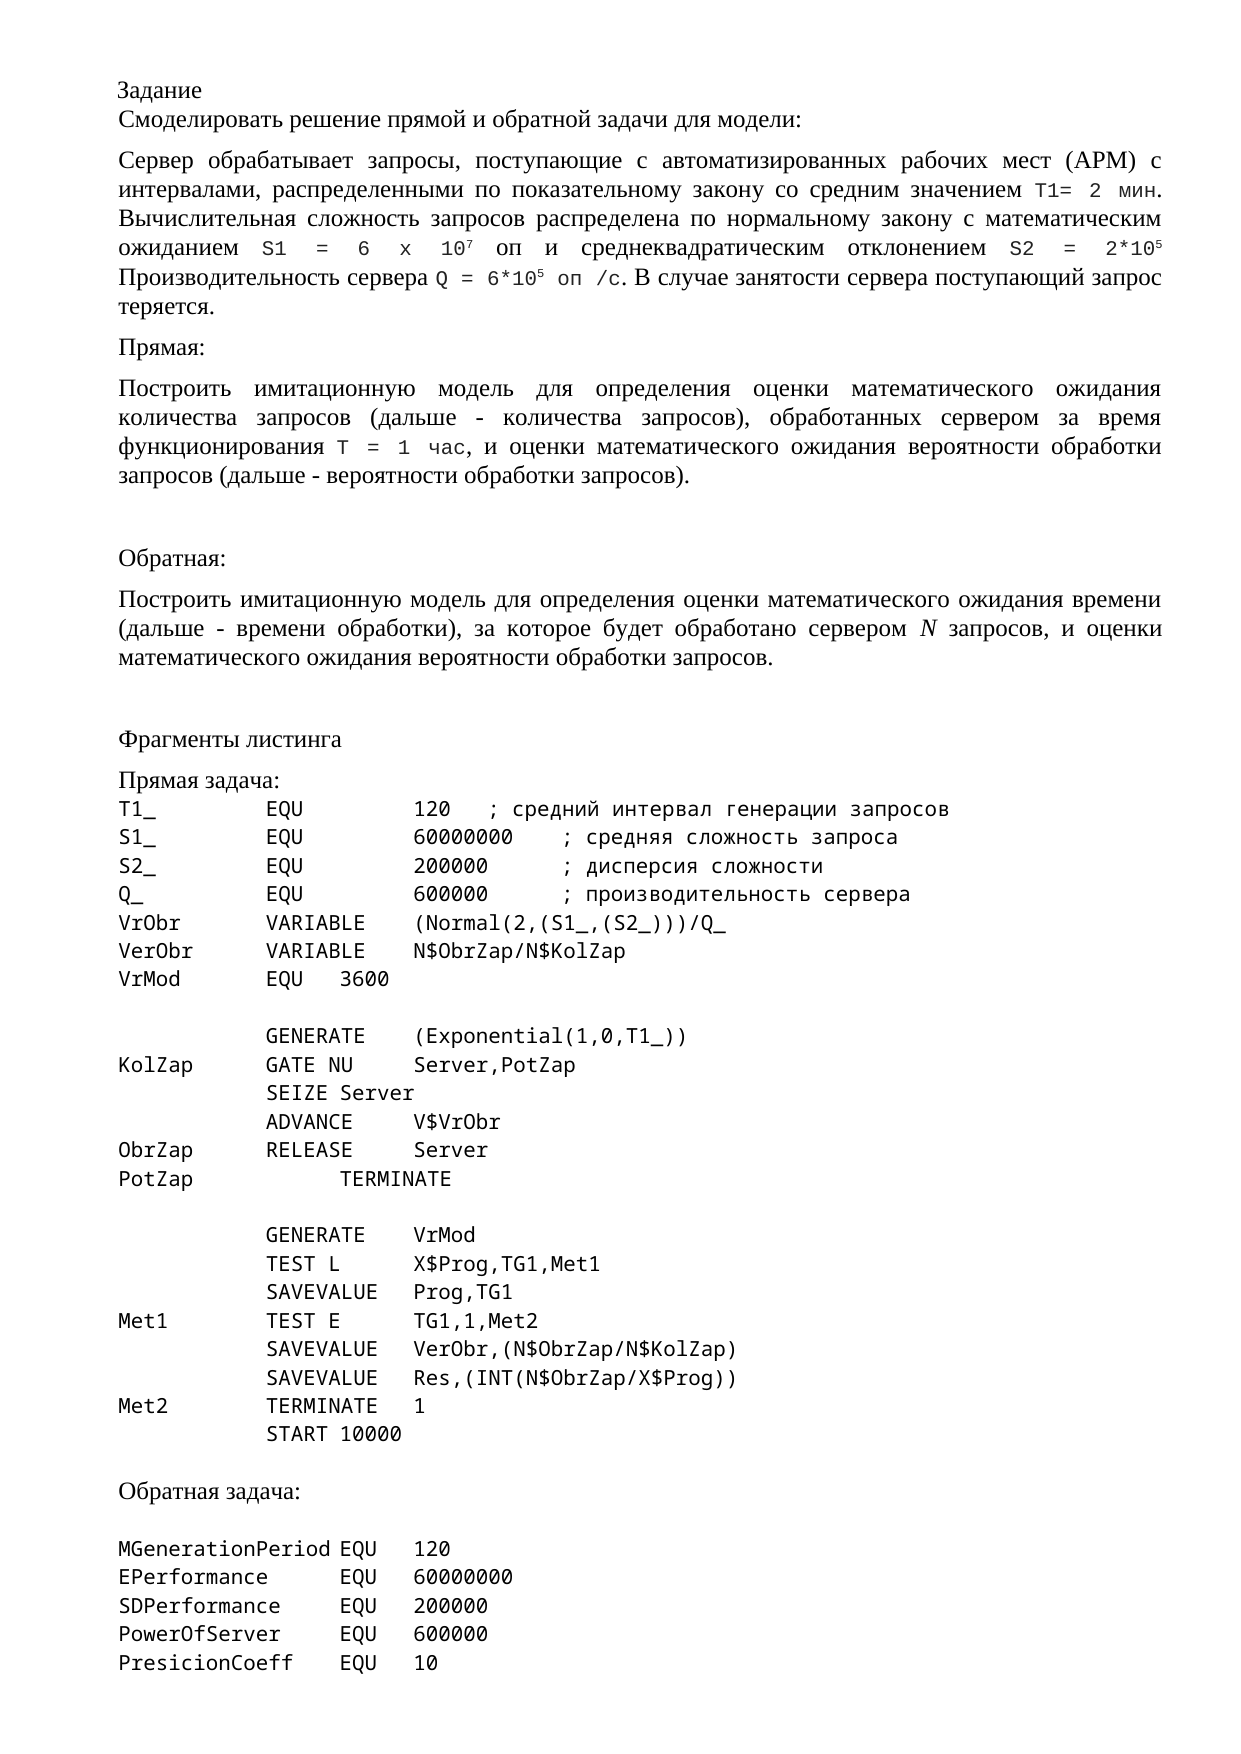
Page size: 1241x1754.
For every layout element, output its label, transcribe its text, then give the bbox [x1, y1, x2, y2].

text T1_ EQU 120 ; средний интервал генерации запросов [118, 794, 1162, 822]
text Прямая: [118, 332, 1162, 361]
text PotZap TERMINATE [118, 1164, 1162, 1192]
text SAVEVALUE VerObr,(N$ObrZap/N$KolZap) [118, 1334, 1162, 1363]
text TEST L X$Prog,TG1,Met1 [118, 1249, 1162, 1277]
text Прямая задача: [118, 765, 1162, 794]
text GENERATE VrMod [118, 1221, 1162, 1249]
text Сервер обрабатывает запросы, поступающие с автоматизированных рабочих мест (АРМ) с интервалами, распределенными по показательному закону со средним значением T1= 2 мин. Вычислительная сложность запросов распределена по нормальному закону с математическим ожиданием S1 = 6 x 107 оп и среднеквадратическим отклонением S2 = 2*105 Производительность сервера Q = 6*105 оп /c. В случае занятости сервера поступающий запрос теряется. [118, 145, 1162, 320]
text Met1 TEST E TG1,1,Met2 [118, 1306, 1162, 1334]
text Обратная задача: [118, 1476, 1162, 1505]
text SAVEVALUE Res,(INT(N$ObrZap/X$Prog)) [118, 1363, 1162, 1391]
text Смоделировать решение прямой и обратной задачи для модели: [118, 104, 1162, 132]
text S2_ EQU 200000 ; дисперсия сложности [118, 851, 1162, 879]
text SDPerformance EQU 200000 [118, 1591, 1162, 1619]
text Q_ EQU 600000 ; производительность сервера [118, 879, 1162, 908]
text Фрагменты листинга [118, 724, 1162, 753]
text ObrZap RELEASE Server [118, 1135, 1162, 1164]
text EPerformance EQU 60000000 [118, 1562, 1162, 1591]
text PresicionCoeff EQU 10 [118, 1648, 1162, 1676]
text VrObr VARIABLE (Normal(2,(S1_,(S2_)))/Q_ [118, 908, 1162, 936]
text KolZap GATE NU Server,PotZap [118, 1050, 1162, 1078]
text VrMod EQU 3600 [118, 964, 1162, 993]
text VerObr VARIABLE N$ObrZap/N$KolZap [118, 936, 1162, 964]
text PowerOfServer EQU 600000 [118, 1619, 1162, 1648]
text SAVEVALUE Prog,TG1 [118, 1277, 1162, 1306]
text Обратная: [118, 543, 1162, 572]
text MGenerationPeriod EQU 120 [118, 1534, 1162, 1562]
text SEIZE Server [118, 1078, 1162, 1107]
text Построить имитационную модель для определения оценки математического ожидания количества запросов (дальше - количества запросов), обработанных сервером за время функционирования T = 1 час, и оценки математического ожидания вероятности обработки запросов (дальше - вероятности обработки запросов). [118, 373, 1162, 489]
text S1_ EQU 60000000 ; средняя сложность запроса [118, 822, 1162, 851]
text Задание [117, 75, 1162, 104]
text GENERATE (Exponential(1,0,T1_)) [118, 1021, 1162, 1050]
text START 10000 [118, 1419, 1162, 1448]
text Построить имитационную модель для определения оценки математического ожидания времени (дальше - времени обработки), за которое будет обработано сервером N запросов, и оценки математического ожидания вероятности обработки запросов. [118, 584, 1162, 670]
text ADVANCE V$VrObr [118, 1107, 1162, 1135]
text Met2 TERMINATE 1 [118, 1391, 1162, 1419]
